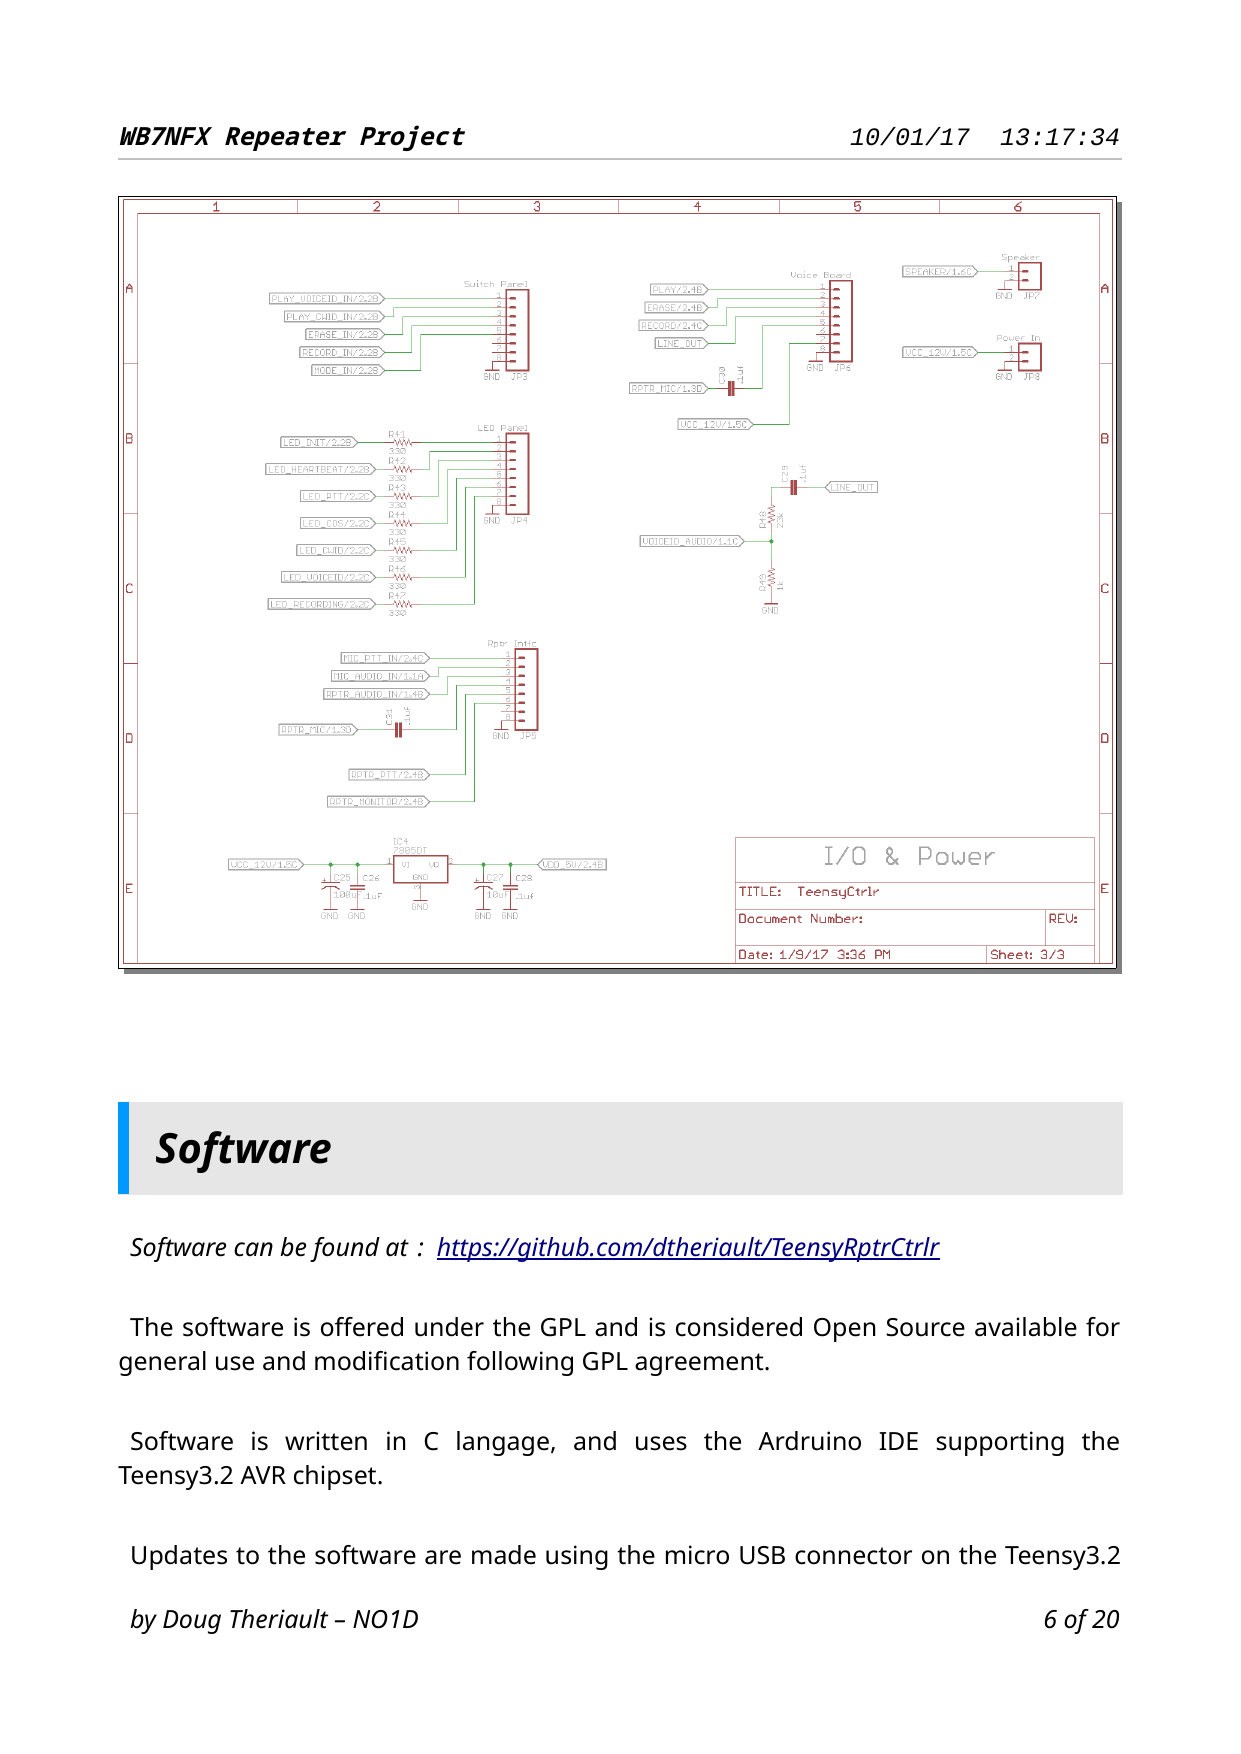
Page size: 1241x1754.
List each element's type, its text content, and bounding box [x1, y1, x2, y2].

subtitle Software [129, 1103, 1122, 1194]
picture [121, 199, 1114, 966]
text Updates to the software are made using the micro USB connector on the Teensy3.2 [118, 1537, 1122, 1572]
text Software can be found at : https://github.com/dtheriault/TeensyRptrCtrlr [118, 1229, 1122, 1263]
text Software is written in C langage, and uses the Ardruino IDE supporting the Teensy3.2 AVR chipset. [118, 1423, 1122, 1492]
text The software is offered under the GPL and is considered Open Source available for general use and modification following GPL agreement. [118, 1309, 1122, 1377]
